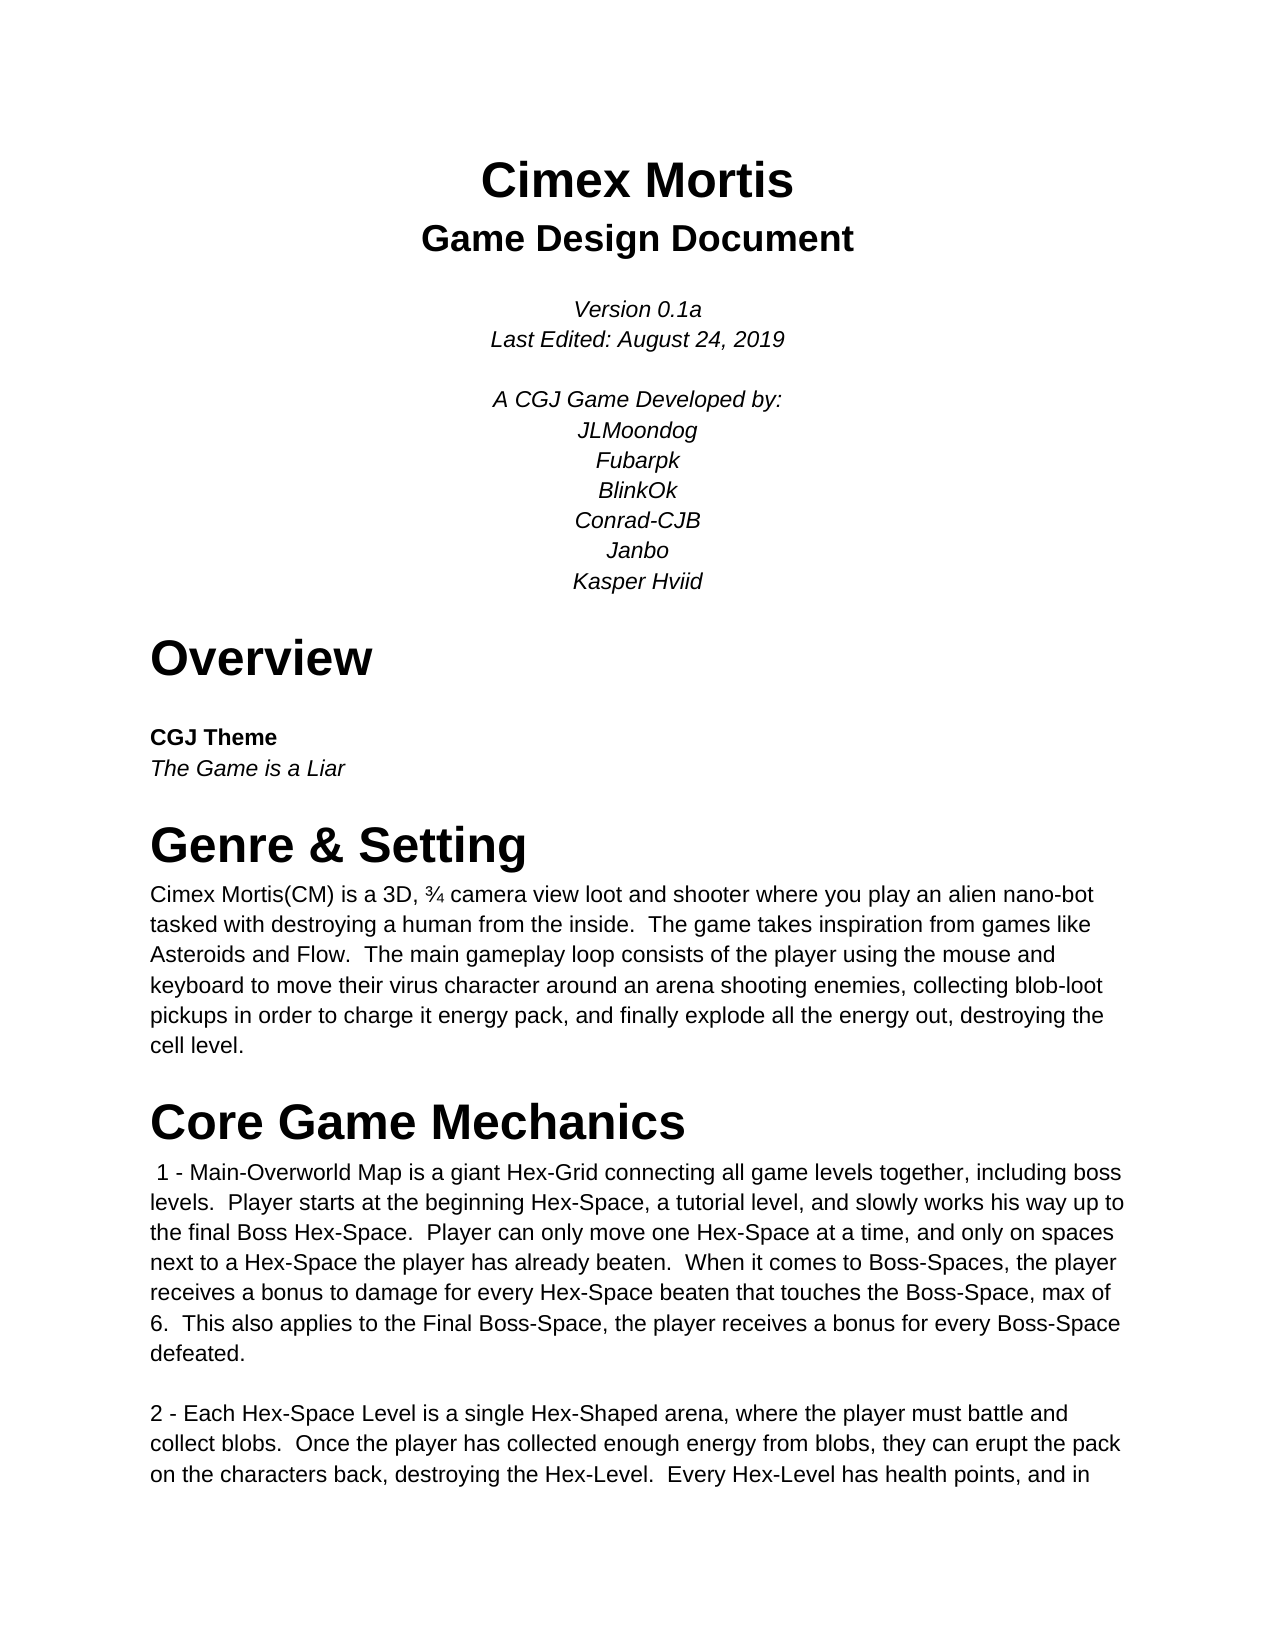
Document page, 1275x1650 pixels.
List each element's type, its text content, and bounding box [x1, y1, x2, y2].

text CGJ Theme [150, 724, 1125, 751]
text Version 0.1a [150, 296, 1125, 322]
text Conrad-CJB [150, 507, 1125, 534]
text A CGJ Game Developed by: [150, 386, 1125, 413]
text 2 - Each Hex-Space Level is a single Hex-Shaped arena, where the player must battle and collect blobs. Once the player has collected enough energy from blobs, they can erupt the pack on the characters back, destroying the Hex-Level. Every Hex-Level has health points, and in [150, 1400, 1125, 1487]
text Last Edited: August 24, 2019 [150, 326, 1125, 352]
text Game Design Document [150, 216, 1125, 259]
text Core Game Mechanics [150, 1092, 1125, 1150]
text Overview [150, 628, 1125, 686]
text JLMoondog [150, 417, 1125, 443]
text Fubarpk [150, 447, 1125, 473]
text Janbo [150, 537, 1125, 564]
text Kasper Hviid [150, 568, 1125, 594]
text 1 - Main-Overworld Map is a giant Hex-Grid connecting all game levels together, including boss levels. Player starts at the beginning Hex-Space, a tutorial level, and slowly works his way up to the final Boss Hex-Space. Player can only move one Hex-Space at a time, and only on spaces next to a Hex-Space the player has already beaten. When it comes to Boss-Spaces, the player receives a bonus to damage for every Hex-Space beaten that touches the Boss-Space, max of 6. This also applies to the Final Boss-Space, the player receives a bonus for every Boss-Space defeated. [150, 1158, 1125, 1366]
text The Game is a Liar [150, 754, 1125, 781]
text Cimex Mortis(CM) is a 3D, ¾ camera view loot and shooter where you play an alien nano-bot tasked with destroying a human from the inside. The game takes inspiration from games like Asteroids and Flow. The main gameplay loop consists of the player using the mouse and keyboard to move their virus character around an arena shooting enemies, collecting blob-loot pickups in order to charge it energy pack, and finally explode all the energy out, destroying the cell level. [150, 881, 1125, 1058]
text Genre & Setting [150, 815, 1125, 872]
text BlinkOk [150, 477, 1125, 503]
text Cimex Mortis [150, 150, 1125, 207]
